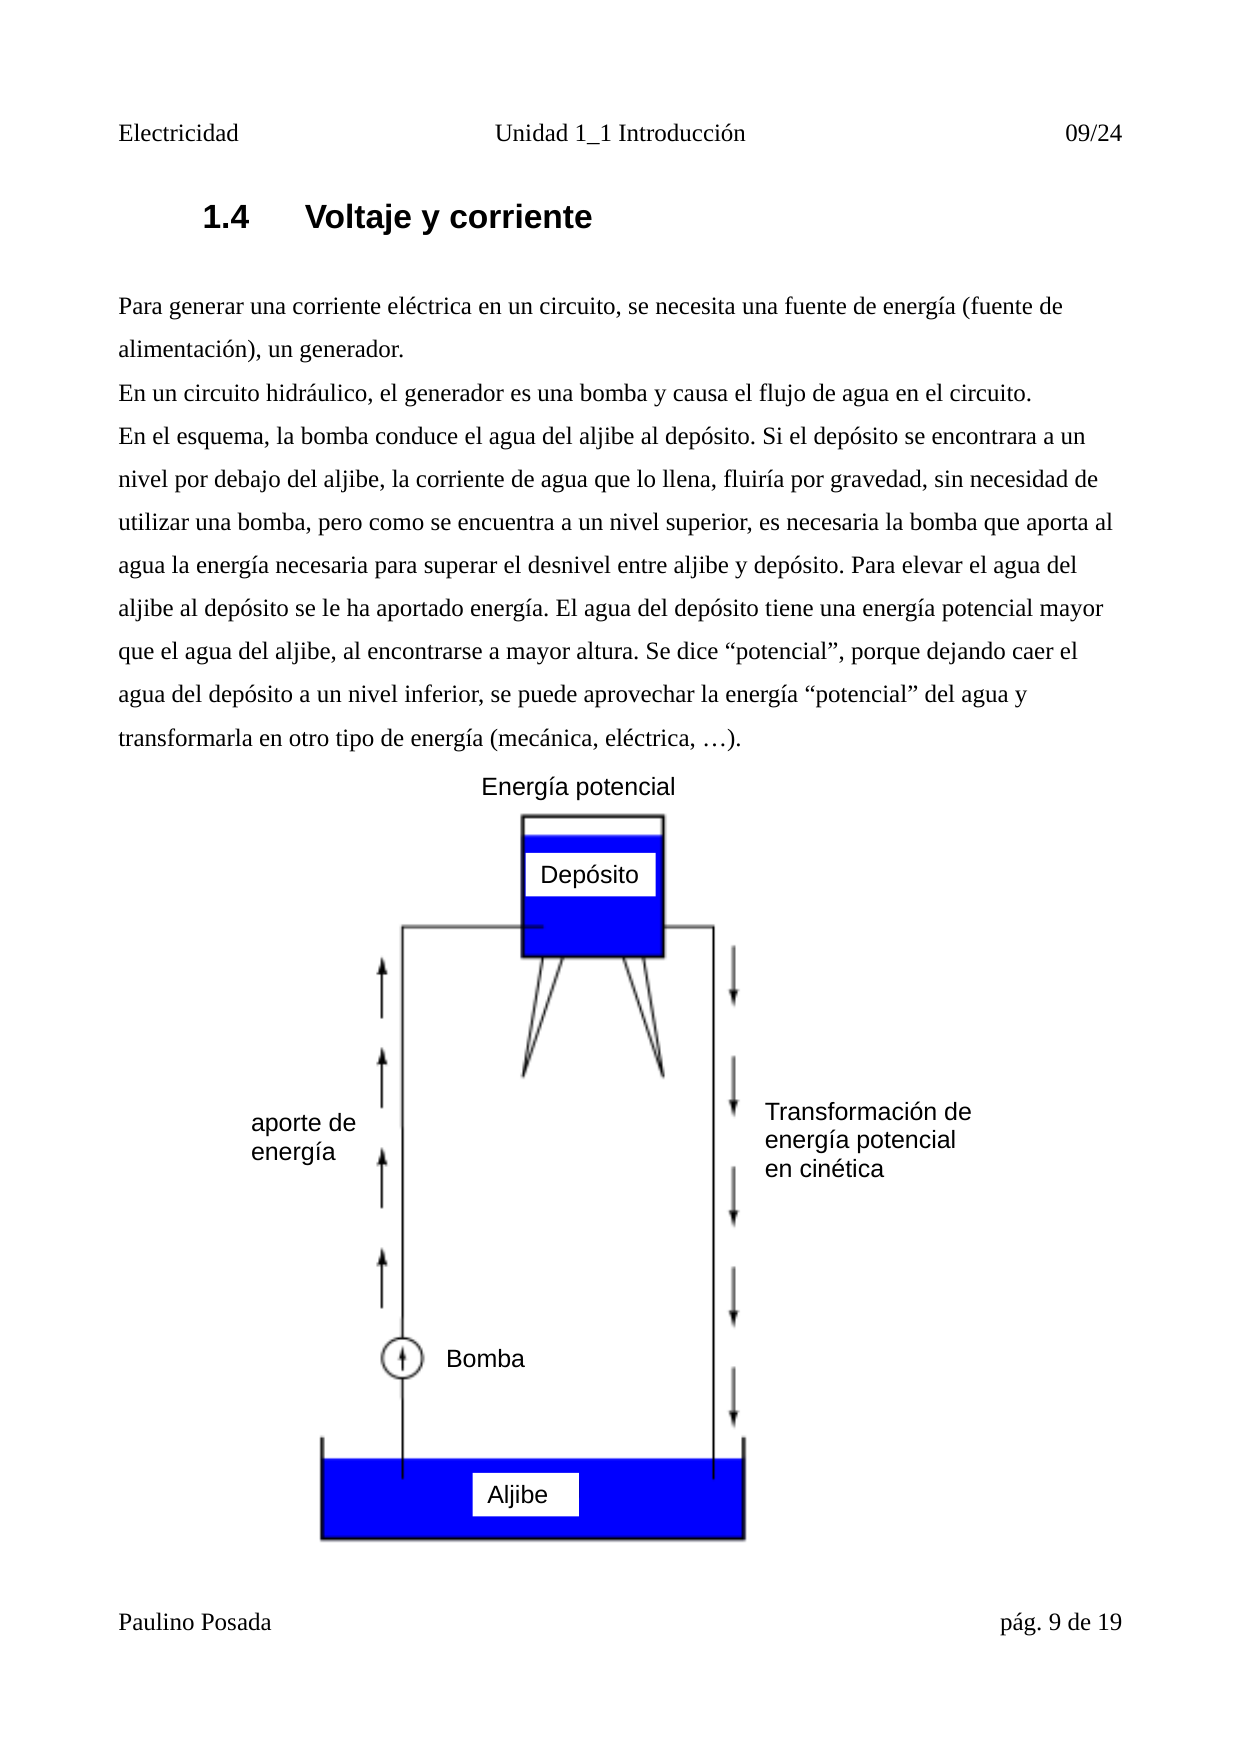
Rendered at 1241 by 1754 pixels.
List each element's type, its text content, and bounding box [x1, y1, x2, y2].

subtitle Voltaje y corriente [193, 197, 1122, 236]
text En el esquema, la bomba conduce el agua del aljibe al depósito. Si el depósito se encontrara a un nivel por debajo del aljibe, la corriente de agua que lo llena, fluiría por gravedad, sin necesidad de utilizar una bomba, pero como se encuentra a un nivel superior, es necesaria la bomba que aporta al agua la energía necesaria para superar el desnivel entre aljibe y depósito. Para elevar el agua del aljibe al depósito se le ha aportado energía. El agua del depósito tiene una energía potencial mayor que el agua del aljibe, al encontrarse a mayor altura. Se dice “potencial”, porque dejando caer el agua del depósito a un nivel inferior, se puede aprovechar la energía “potencial” del agua y transformarla en otro tipo de energía (mecánica, eléctrica, …). [118, 421, 1122, 751]
text En un circuito hidráulico, el generador es una bomba y causa el flujo de agua en el circuito. [118, 378, 1122, 406]
picture [302, 802, 761, 1559]
text Para generar una corriente eléctrica en un circuito, se necesita una fuente de energía (fuente de alimentación), un generador. [118, 291, 1122, 363]
